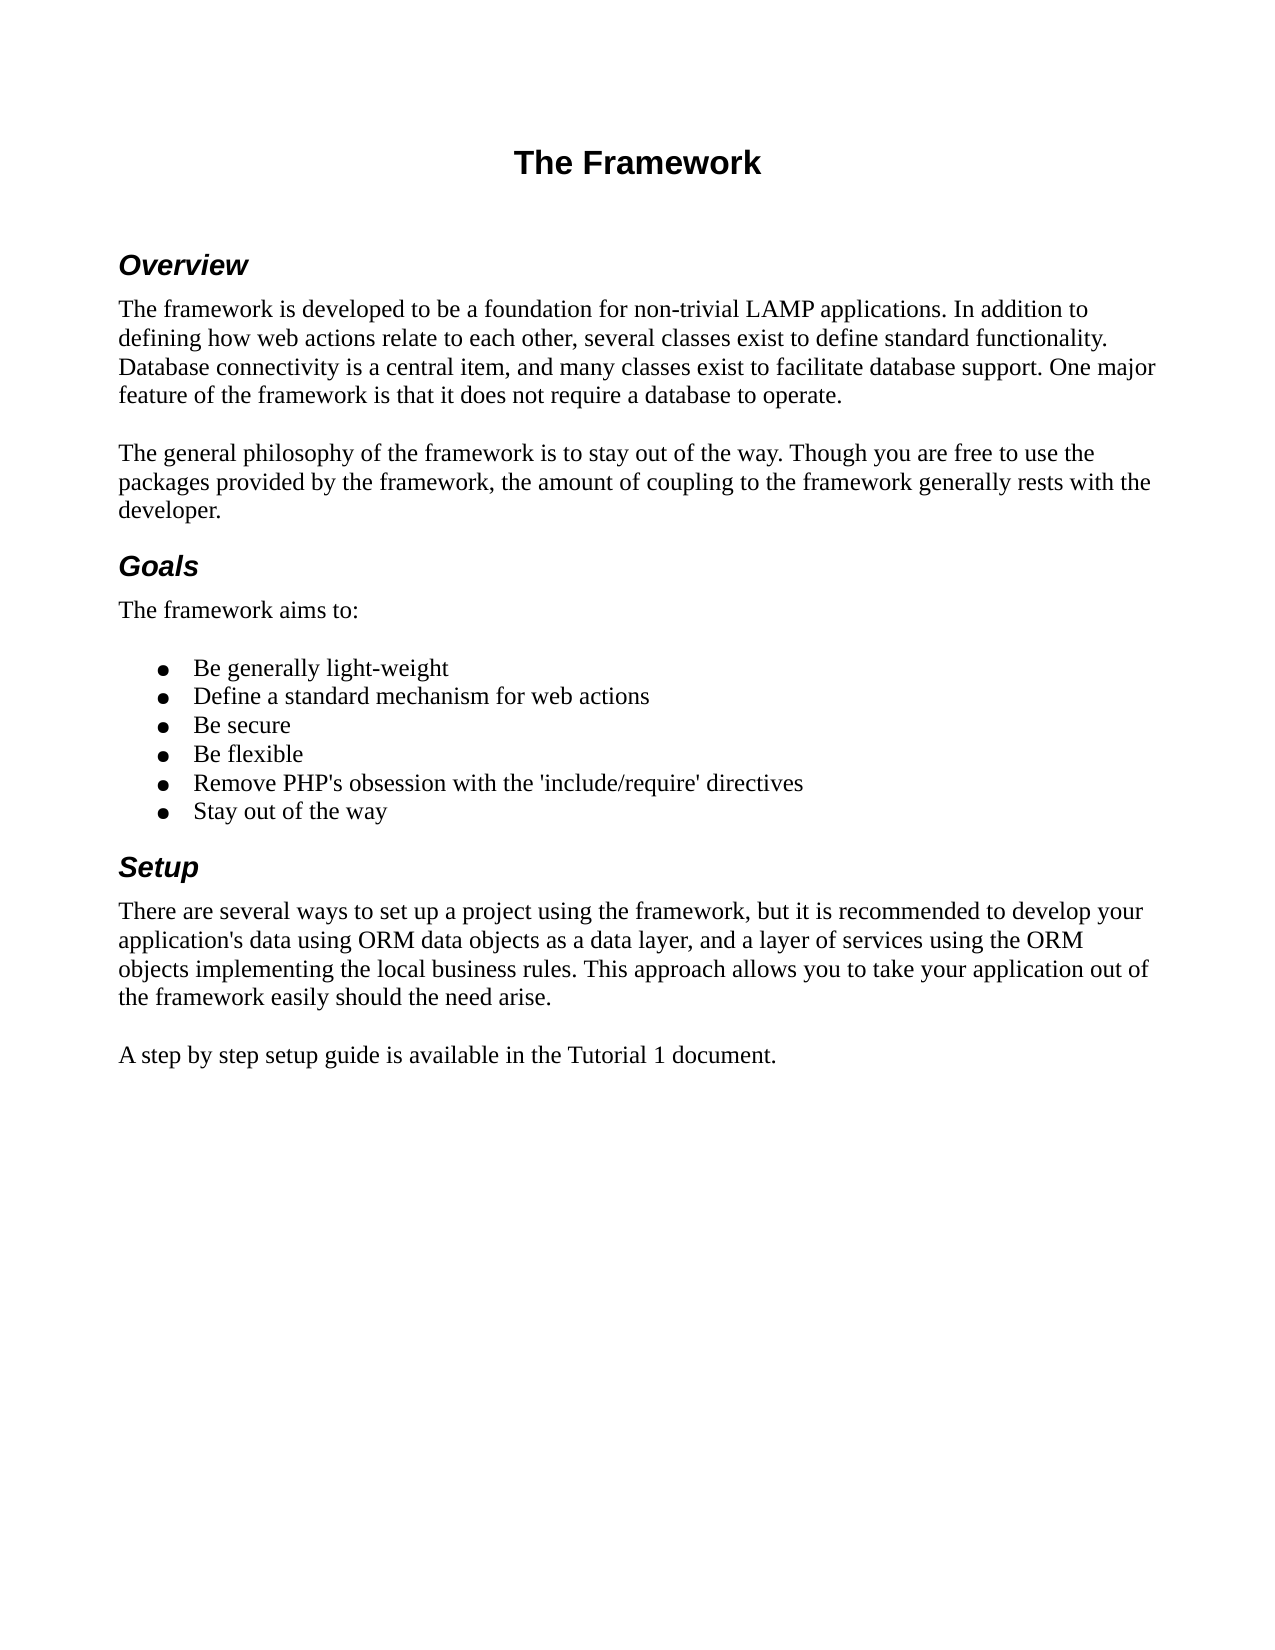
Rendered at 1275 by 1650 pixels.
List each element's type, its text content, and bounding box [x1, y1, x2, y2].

list Stay out of the way [156, 796, 1157, 825]
list Be generally light-weight [156, 653, 1157, 681]
text The framework is developed to be a foundation for non-trivial LAMP applications. In addition to defining how web actions relate to each other, several classes exist to define standard functionality. Database connectivity is a central item, and many classes exist to facilitate database support. One major feature of the framework is that it does not require a database to operate. [118, 294, 1157, 409]
subtitle Overview [118, 248, 1157, 282]
list Be flexible [156, 739, 1157, 768]
subtitle Goals [118, 549, 1157, 583]
list Remove PHP's obsession with the 'include/require' directives [156, 768, 1157, 796]
text There are several ways to set up a project using the framework, but it is recommended to develop your application's data using ORM data objects as a data layer, and a layer of services using the ORM objects implementing the local business rules. This approach allows you to take your application out of the framework easily should the need arise. [118, 896, 1157, 1011]
subtitle Setup [118, 850, 1157, 884]
subtitle The Framework [118, 143, 1157, 182]
text The general philosophy of the framework is to stay out of the way. Though you are free to use the packages provided by the framework, the amount of coupling to the framework generally rests with the developer. [118, 438, 1157, 524]
list Define a standard mechanism for web actions [156, 681, 1157, 710]
text The framework aims to: [118, 595, 1157, 624]
text A step by step setup guide is available in the Tutorial 1 document. [118, 1040, 1157, 1069]
list Be secure [156, 710, 1157, 739]
